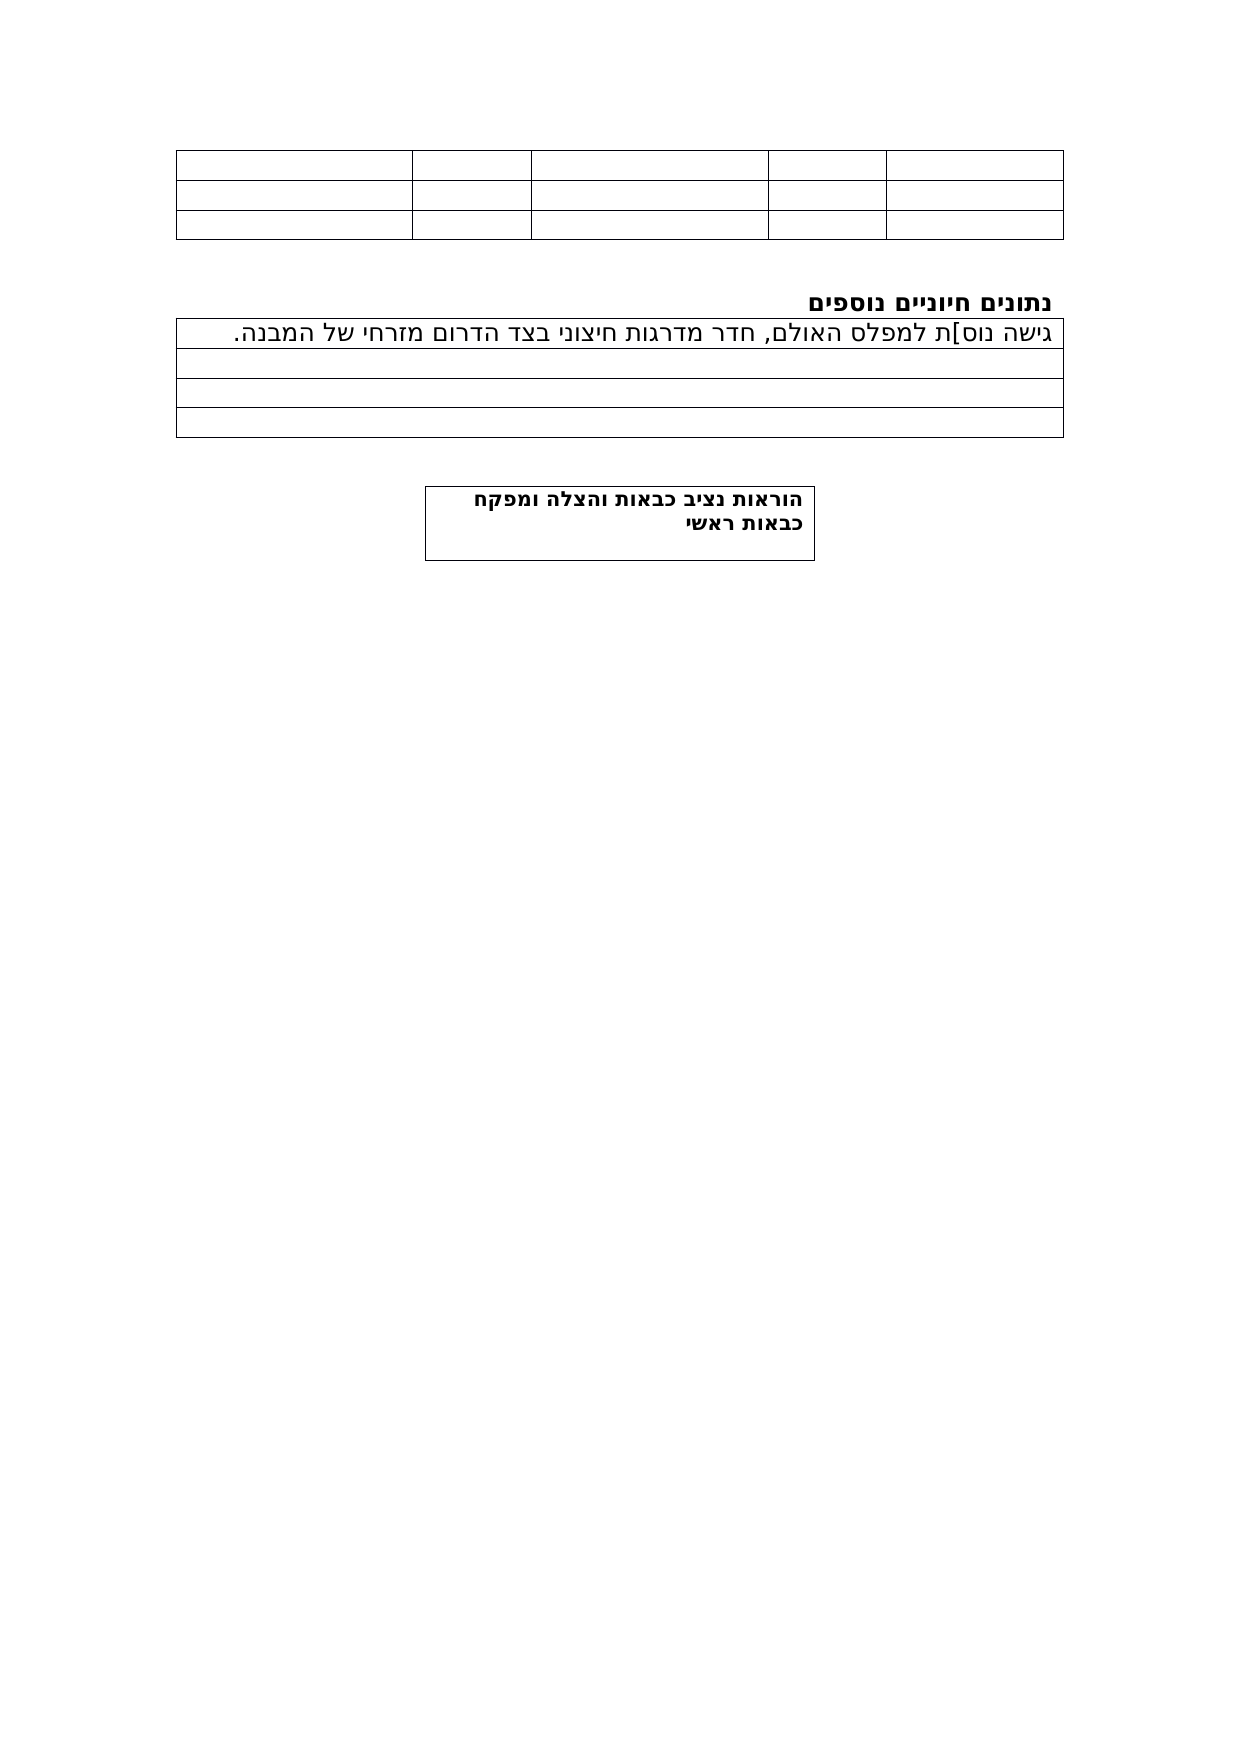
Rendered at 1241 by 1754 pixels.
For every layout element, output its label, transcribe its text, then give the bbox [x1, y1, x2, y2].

table_cell [887, 181, 1063, 209]
text נתונים חיוניים נוספים [187, 288, 1053, 317]
table_cell [177, 151, 412, 180]
table_cell [177, 408, 1063, 437]
table_cell [177, 349, 1063, 377]
table_header הוראות נציב כבאות והצלה ומפקח כבאות ראשי [426, 487, 814, 559]
table_cell [769, 181, 886, 209]
table_cell [769, 151, 886, 180]
table_cell [769, 211, 886, 239]
table_cell [887, 151, 1063, 180]
table_cell [177, 379, 1063, 407]
table_cell [532, 151, 768, 180]
table_cell [532, 181, 768, 209]
table_cell [413, 181, 531, 209]
table_header גישה נוס]ת למפלס האולם, חדר מדרגות חיצוני בצד הדרום מזרחי של המבנה. [177, 319, 1063, 348]
table_cell [413, 211, 531, 239]
table_cell [532, 211, 768, 239]
table_cell [887, 211, 1063, 239]
table_cell [177, 181, 412, 209]
table_cell [177, 211, 412, 239]
table_cell [413, 151, 531, 180]
